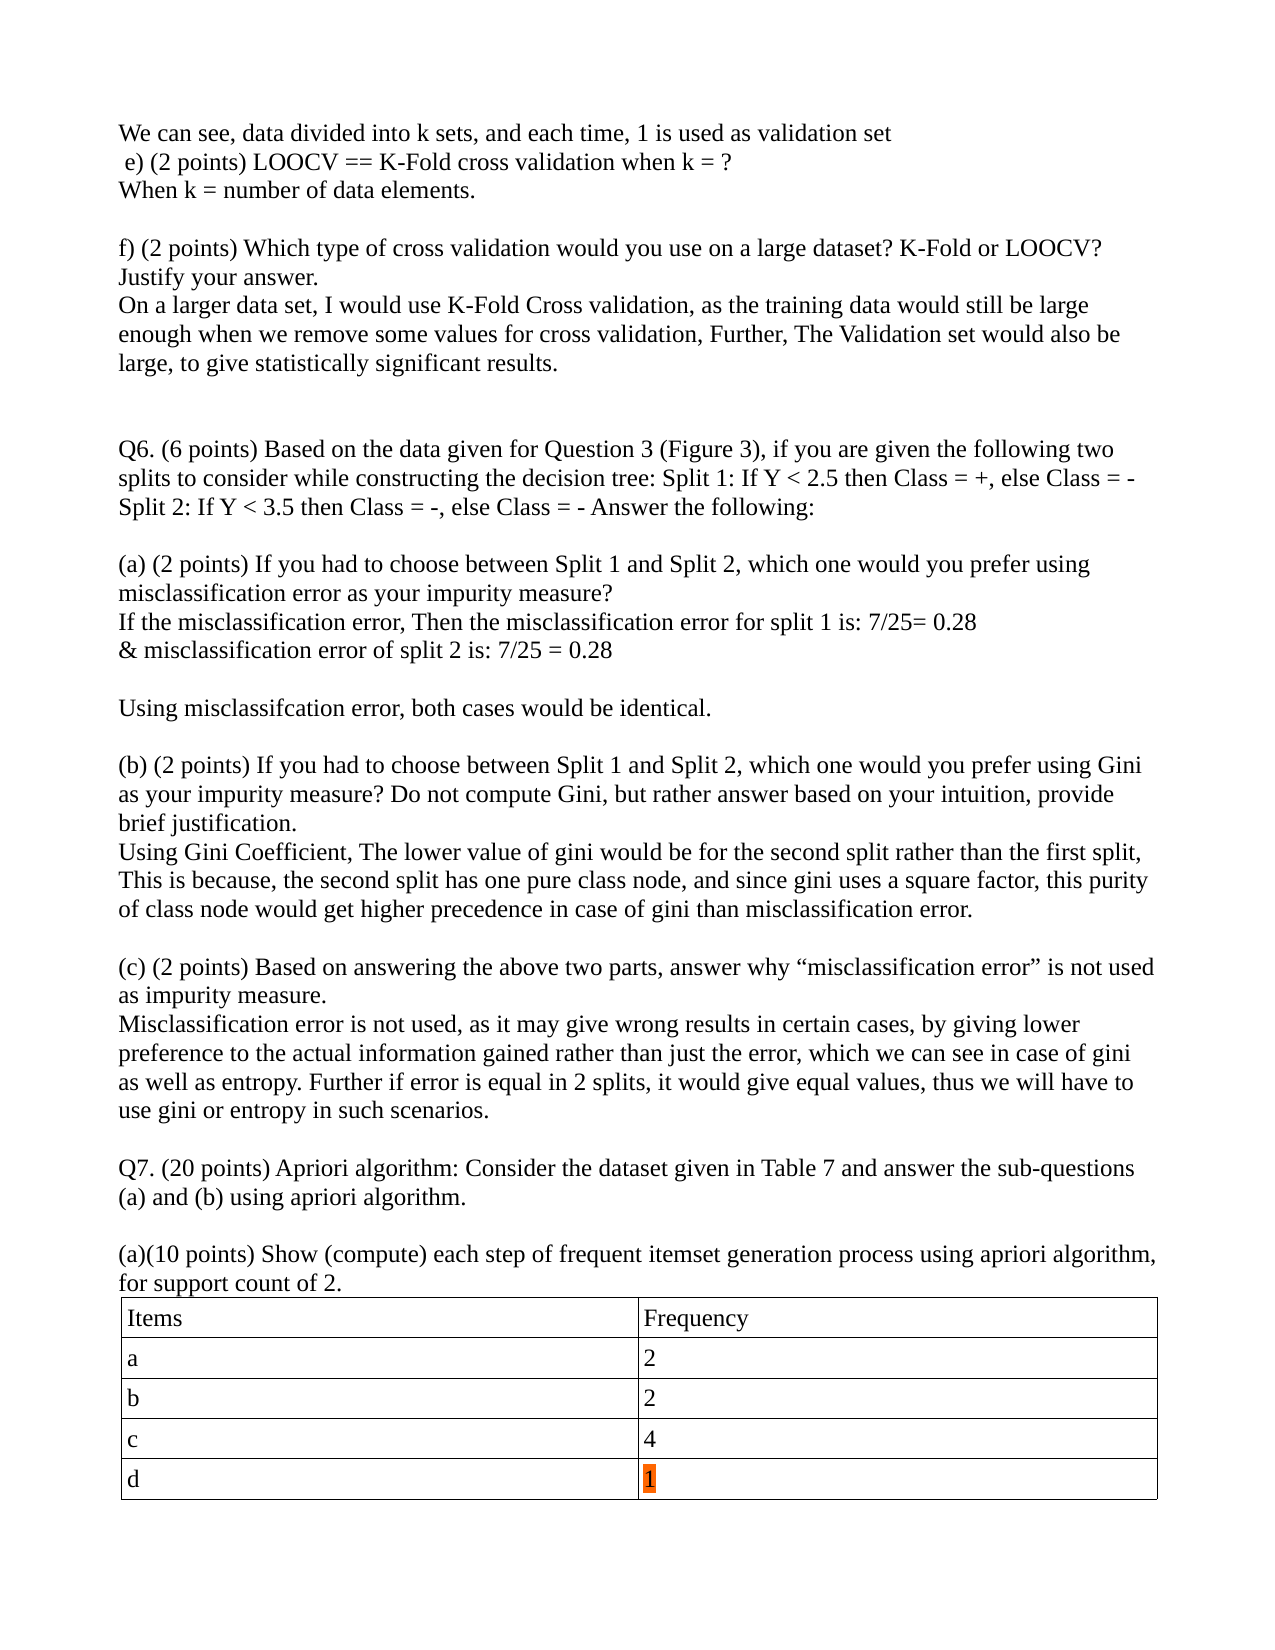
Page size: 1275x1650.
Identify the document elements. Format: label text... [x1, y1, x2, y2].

table_cell 2 [639, 1338, 1157, 1377]
table_cell 4 [639, 1419, 1157, 1458]
text (a)(10 points) Show (compute) each step of frequent itemset generation process using apriori algorithm, for support count of 2. [118, 1239, 1157, 1297]
text Misclassification error is not used, as it may give wrong results in certain cases, by giving lower preference to the actual information gained rather than just the error, which we can see in case of gini as well as entropy. Further if error is equal in 2 splits, it would give equal values, thus we will have to use gini or entropy in such scenarios. [118, 1009, 1157, 1124]
text Using Gini Coefficient, The lower value of gini would be for the second split rather than the first split, This is because, the second split has one pure class node, and since gini uses a square factor, this purity of class node would get higher precedence in case of gini than misclassification error. [118, 837, 1157, 923]
table_cell d [122, 1459, 638, 1498]
table_header Frequency [639, 1298, 1157, 1337]
text (a) (2 points) If you had to choose between Split 1 and Split 2, which one would you prefer using misclassification error as your impurity measure? [118, 549, 1157, 607]
text When k = number of data elements. [118, 176, 1157, 204]
text Using misclassifcation error, both cases would be identical. [118, 693, 1157, 722]
text f) (2 points) Which type of cross validation would you use on a large dataset? K-Fold or LOOCV? Justify your answer. [118, 233, 1157, 291]
text (b) (2 points) If you had to choose between Split 1 and Split 2, which one would you prefer using Gini as your impurity measure? Do not compute Gini, but rather answer based on your intuition, provide brief justification. [118, 751, 1157, 837]
table_cell 1 [639, 1459, 1157, 1498]
text On a larger data set, I would use K-Fold Cross validation, as the training data would still be large enough when we remove some values for cross validation, Further, The Validation set would also be large, to give statistically significant results. [118, 291, 1157, 377]
table_header Items [122, 1298, 638, 1337]
text (c) (2 points) Based on answering the above two parts, answer why “misclassification error” is not used as impurity measure. [118, 952, 1157, 1009]
text Q6. (6 points) Based on the data given for Question 3 (Figure 3), if you are given the following two splits to consider while constructing the decision tree: Split 1: If Y < 2.5 then Class = +, else Class = - Split 2: If Y < 3.5 then Class = -, else Class = - Answer the following: [118, 434, 1157, 521]
table_cell 2 [639, 1379, 1157, 1418]
text If the misclassification error, Then the misclassification error for split 1 is: 7/25= 0.28 [118, 607, 1157, 636]
table_cell c [122, 1419, 638, 1458]
table_cell b [122, 1379, 638, 1418]
table_cell a [122, 1338, 638, 1377]
text Q7. (20 points) Apriori algorithm: Consider the dataset given in Table 7 and answer the sub-questions (a) and (b) using apriori algorithm. [118, 1153, 1157, 1211]
text We can see, data divided into k sets, and each time, 1 is used as validation set [118, 118, 1157, 147]
text & misclassification error of split 2 is: 7/25 = 0.28 [118, 636, 1157, 664]
text e) (2 points) LOOCV == K-Fold cross validation when k = ? [118, 147, 1157, 176]
